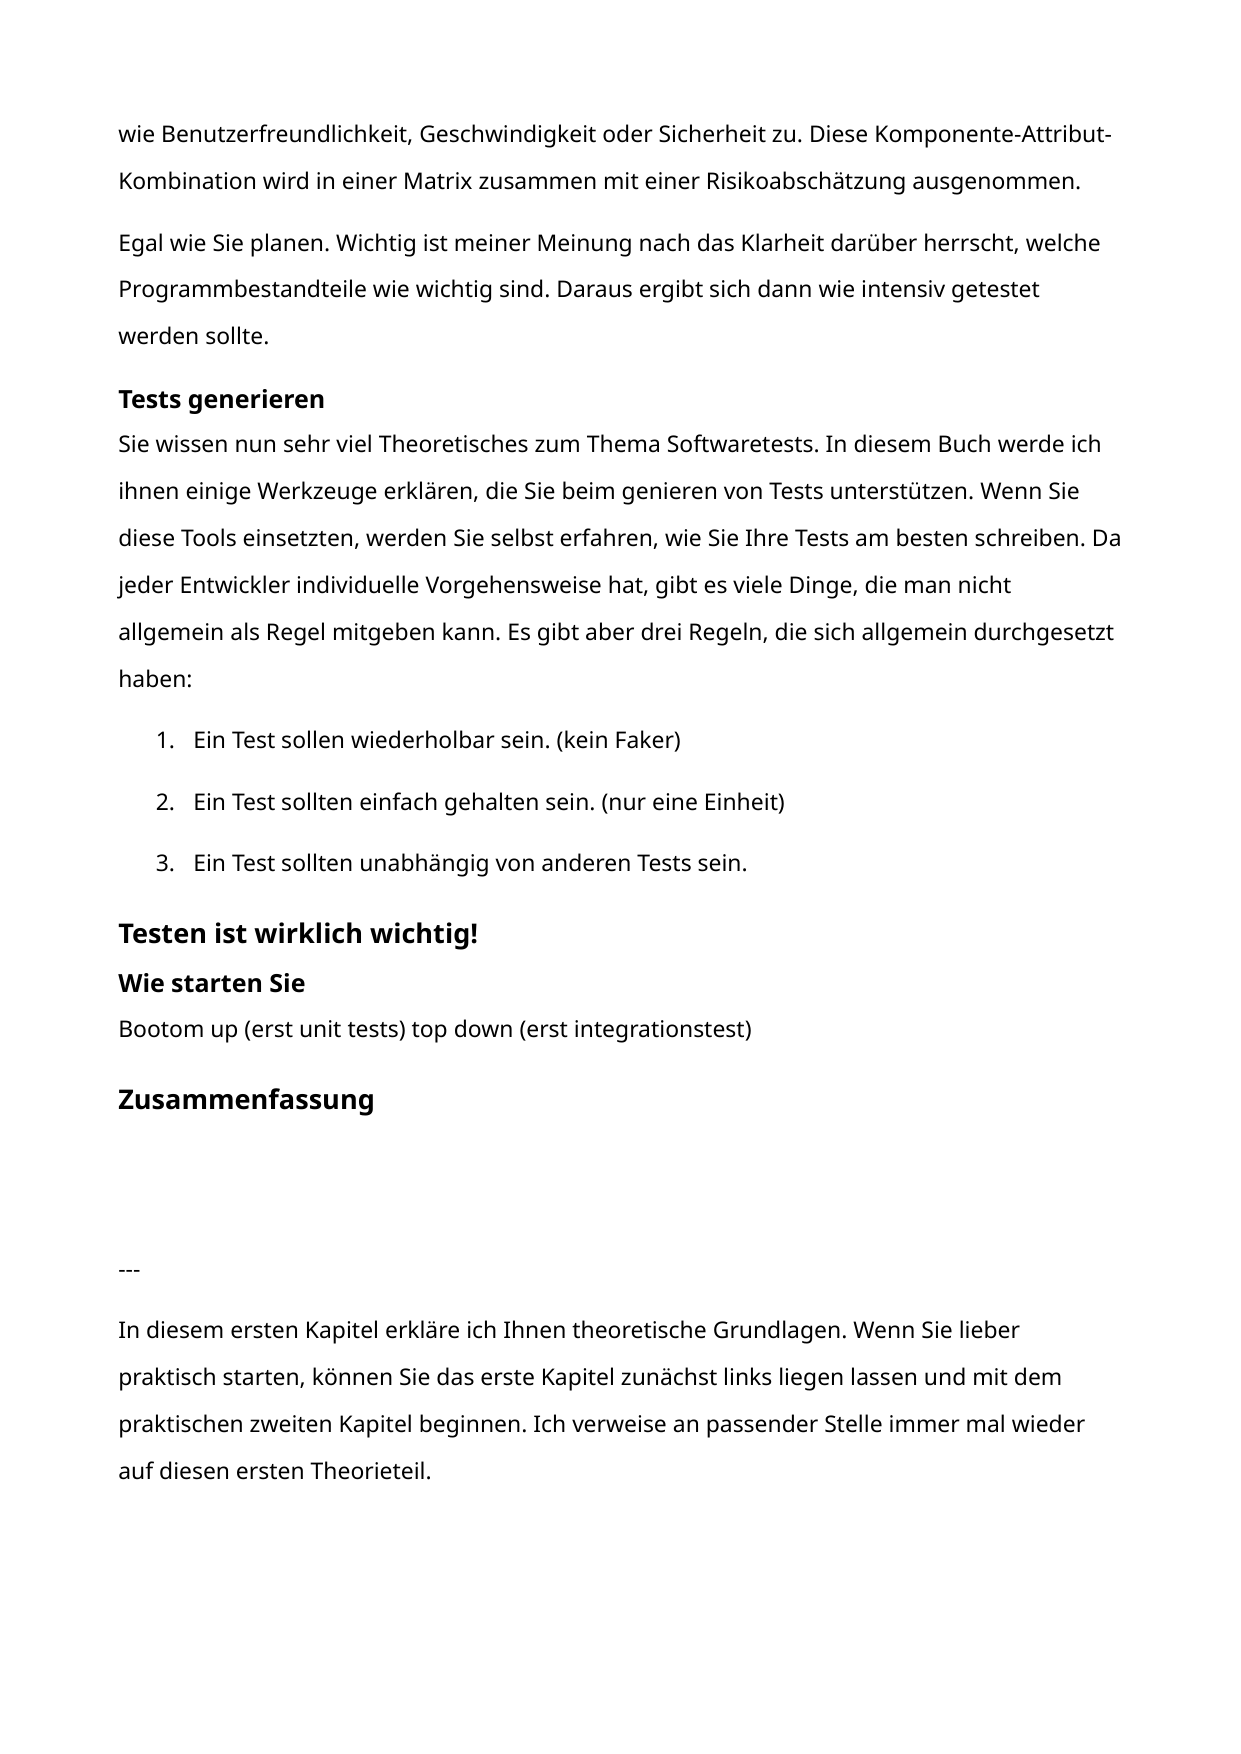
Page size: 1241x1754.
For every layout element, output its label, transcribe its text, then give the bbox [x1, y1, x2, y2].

subtitle Zusammenfassung [118, 1080, 1122, 1117]
subtitle Tests generieren [118, 382, 1122, 416]
text Bootom up (erst unit tests) top down (erst integrationstest) [118, 1013, 1122, 1044]
text wie Benutzerfreundlichkeit, Geschwindigkeit oder Sicherheit zu. Diese Komponente-Attribut-Kombination wird in einer Matrix zusammen mit einer Risikoabschätzung ausgenommen. [118, 118, 1122, 196]
subtitle Wie starten Sie [118, 966, 1122, 1000]
list Ein Test sollen wiederholbar sein. (kein Faker) [156, 724, 1122, 755]
list Ein Test sollten einfach gehalten sein. (nur eine Einheit) [156, 786, 1122, 817]
text In diesem ersten Kapitel erkläre ich Ihnen theoretische Grundlagen. Wenn Sie lieber praktisch starten, können Sie das erste Kapitel zunächst links liegen lassen und mit dem praktischen zweiten Kapitel beginnen. Ich verweise an passender Stelle immer mal wieder auf diesen ersten Theorieteil. [118, 1314, 1122, 1486]
text Sie wissen nun sehr viel Theoretisches zum Thema Softwaretests. In diesem Buch werde ich ihnen einige Werkzeuge erklären, die Sie beim genieren von Tests unterstützen. Wenn Sie diese Tools einsetzten, werden Sie selbst erfahren, wie Sie Ihre Tests am besten schreiben. Da jeder Entwickler individuelle Vorgehensweise hat, gibt es viele Dinge, die man nicht allgemein als Regel mitgeben kann. Es gibt aber drei Regeln, die sich allgemein durchgesetzt haben: [118, 428, 1122, 694]
text --- [118, 1253, 1122, 1284]
list Ein Test sollten unabhängig von anderen Tests sein. [156, 847, 1122, 878]
text Egal wie Sie planen. Wichtig ist meiner Meinung nach das Klarheit darüber herrscht, welche Programmbestandteile wie wichtig sind. Daraus ergibt sich dann wie intensiv getestet werden sollte. [118, 226, 1122, 351]
subtitle Testen ist wirklich wichtig! [118, 915, 1122, 952]
